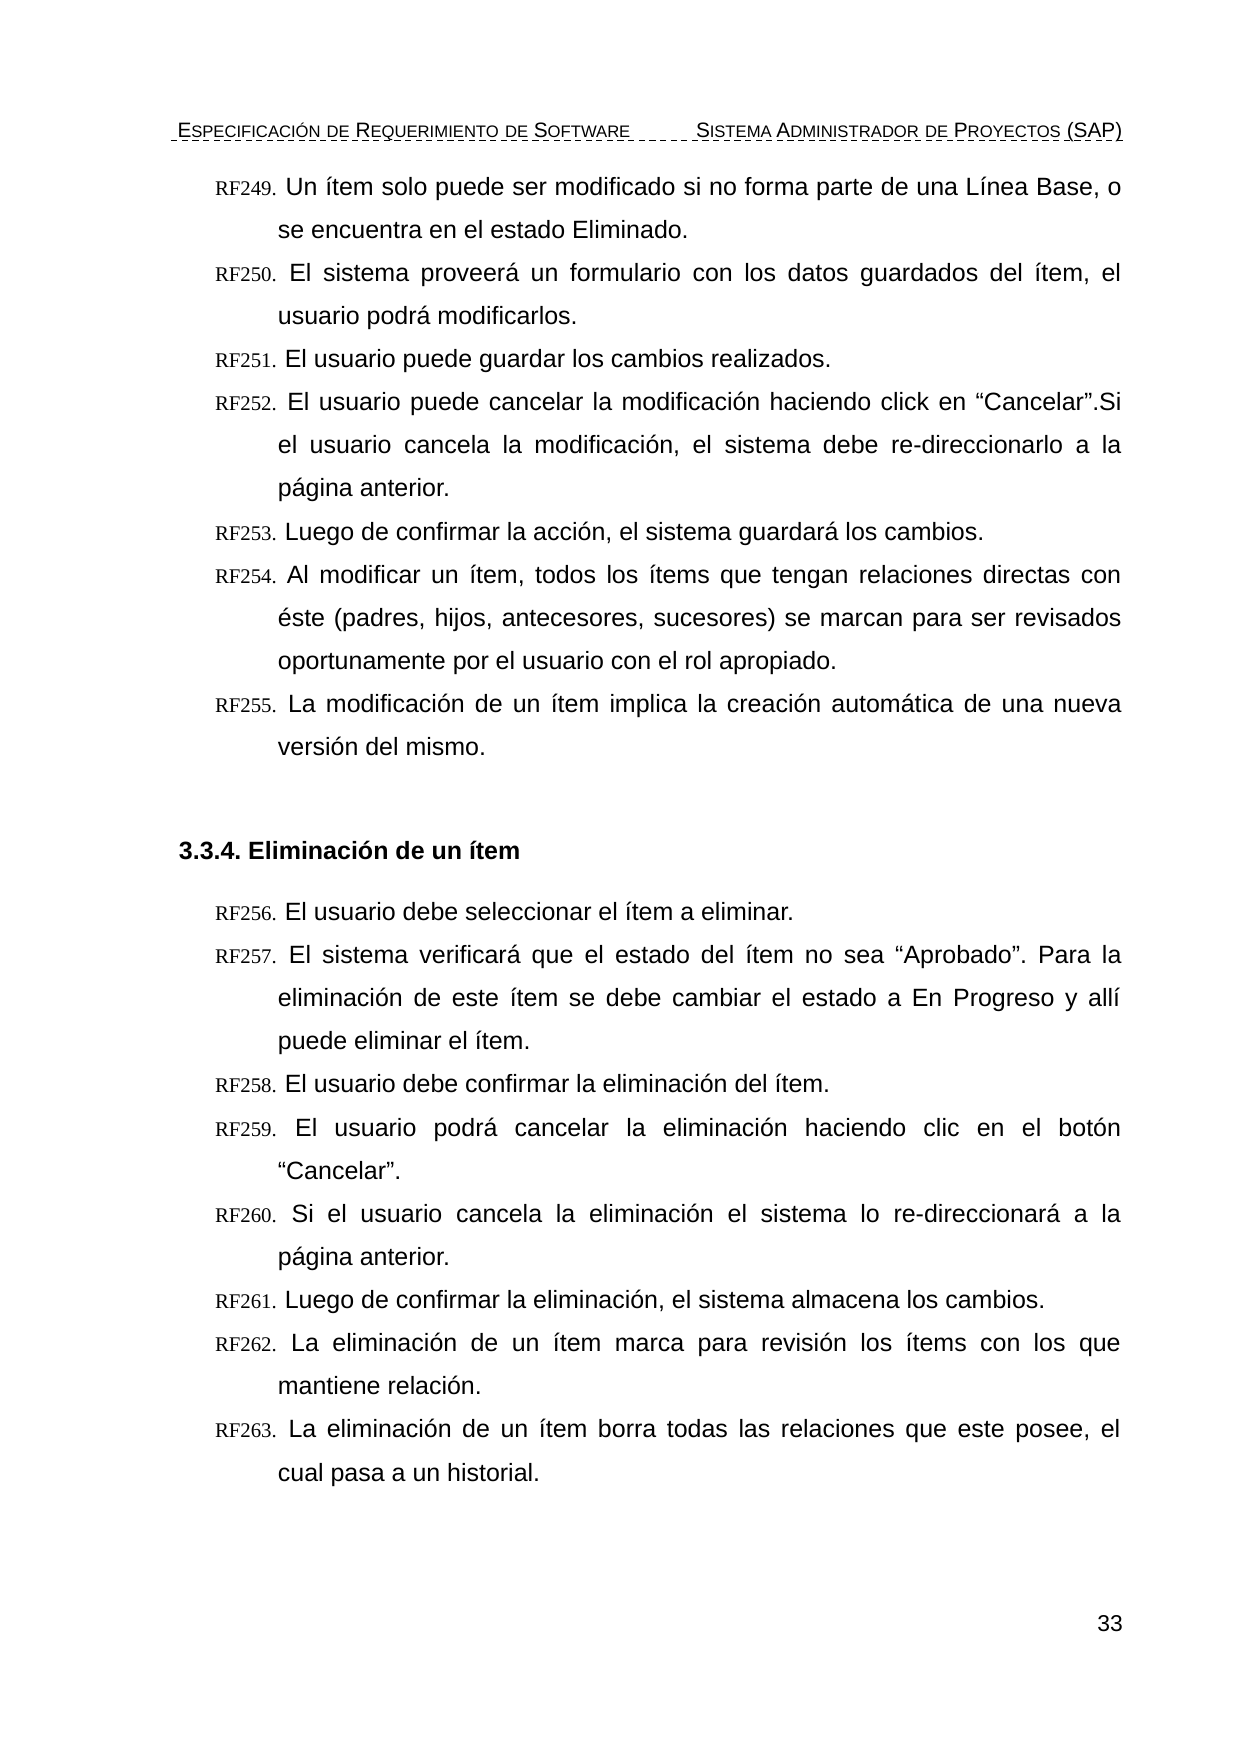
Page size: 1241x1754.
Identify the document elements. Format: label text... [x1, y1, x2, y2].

list El usuario debe seleccionar el ítem a eliminar. [215, 897, 1122, 926]
list Al modificar un ítem, todos los ítems que tengan relaciones directas con éste (padres, hijos, antecesores, sucesores) se marcan para ser revisados oportunamente por el usuario con el rol apropiado. [215, 560, 1122, 675]
list La modificación de un ítem implica la creación automática de una nueva versión del mismo. [215, 689, 1122, 761]
list El usuario puede guardar los cambios realizados. [215, 344, 1122, 373]
list La eliminación de un ítem borra todas las relaciones que este posee, el cual pasa a un historial. [215, 1414, 1122, 1486]
list El usuario debe confirmar la eliminación del ítem. [215, 1069, 1122, 1098]
list Luego de confirmar la eliminación, el sistema almacena los cambios. [215, 1285, 1122, 1314]
list El usuario puede cancelar la modificación haciendo click en “Cancelar”.Si el usuario cancela la modificación, el sistema debe re-direccionarlo a la página anterior. [215, 387, 1122, 502]
list El usuario podrá cancelar la eliminación haciendo clic en el botón “Cancelar”. [215, 1113, 1122, 1184]
list El sistema proveerá un formulario con los datos guardados del ítem, el usuario podrá modificarlos. [215, 258, 1122, 330]
list 3.3.4. Eliminación de un ítem [116, 836, 1122, 865]
list Luego de confirmar la acción, el sistema guardará los cambios. [215, 517, 1122, 545]
list Un ítem solo puede ser modificado si no forma parte de una Línea Base, o se encuentra en el estado Eliminado. [215, 172, 1122, 243]
list Si el usuario cancela la eliminación el sistema lo re-direccionará a la página anterior. [215, 1199, 1122, 1271]
list La eliminación de un ítem marca para revisión los ítems con los que mantiene relación. [215, 1328, 1122, 1400]
list El sistema verificará que el estado del ítem no sea “Aprobado”. Para la eliminación de este ítem se debe cambiar el estado a En Progreso y allí puede eliminar el ítem. [215, 940, 1122, 1055]
